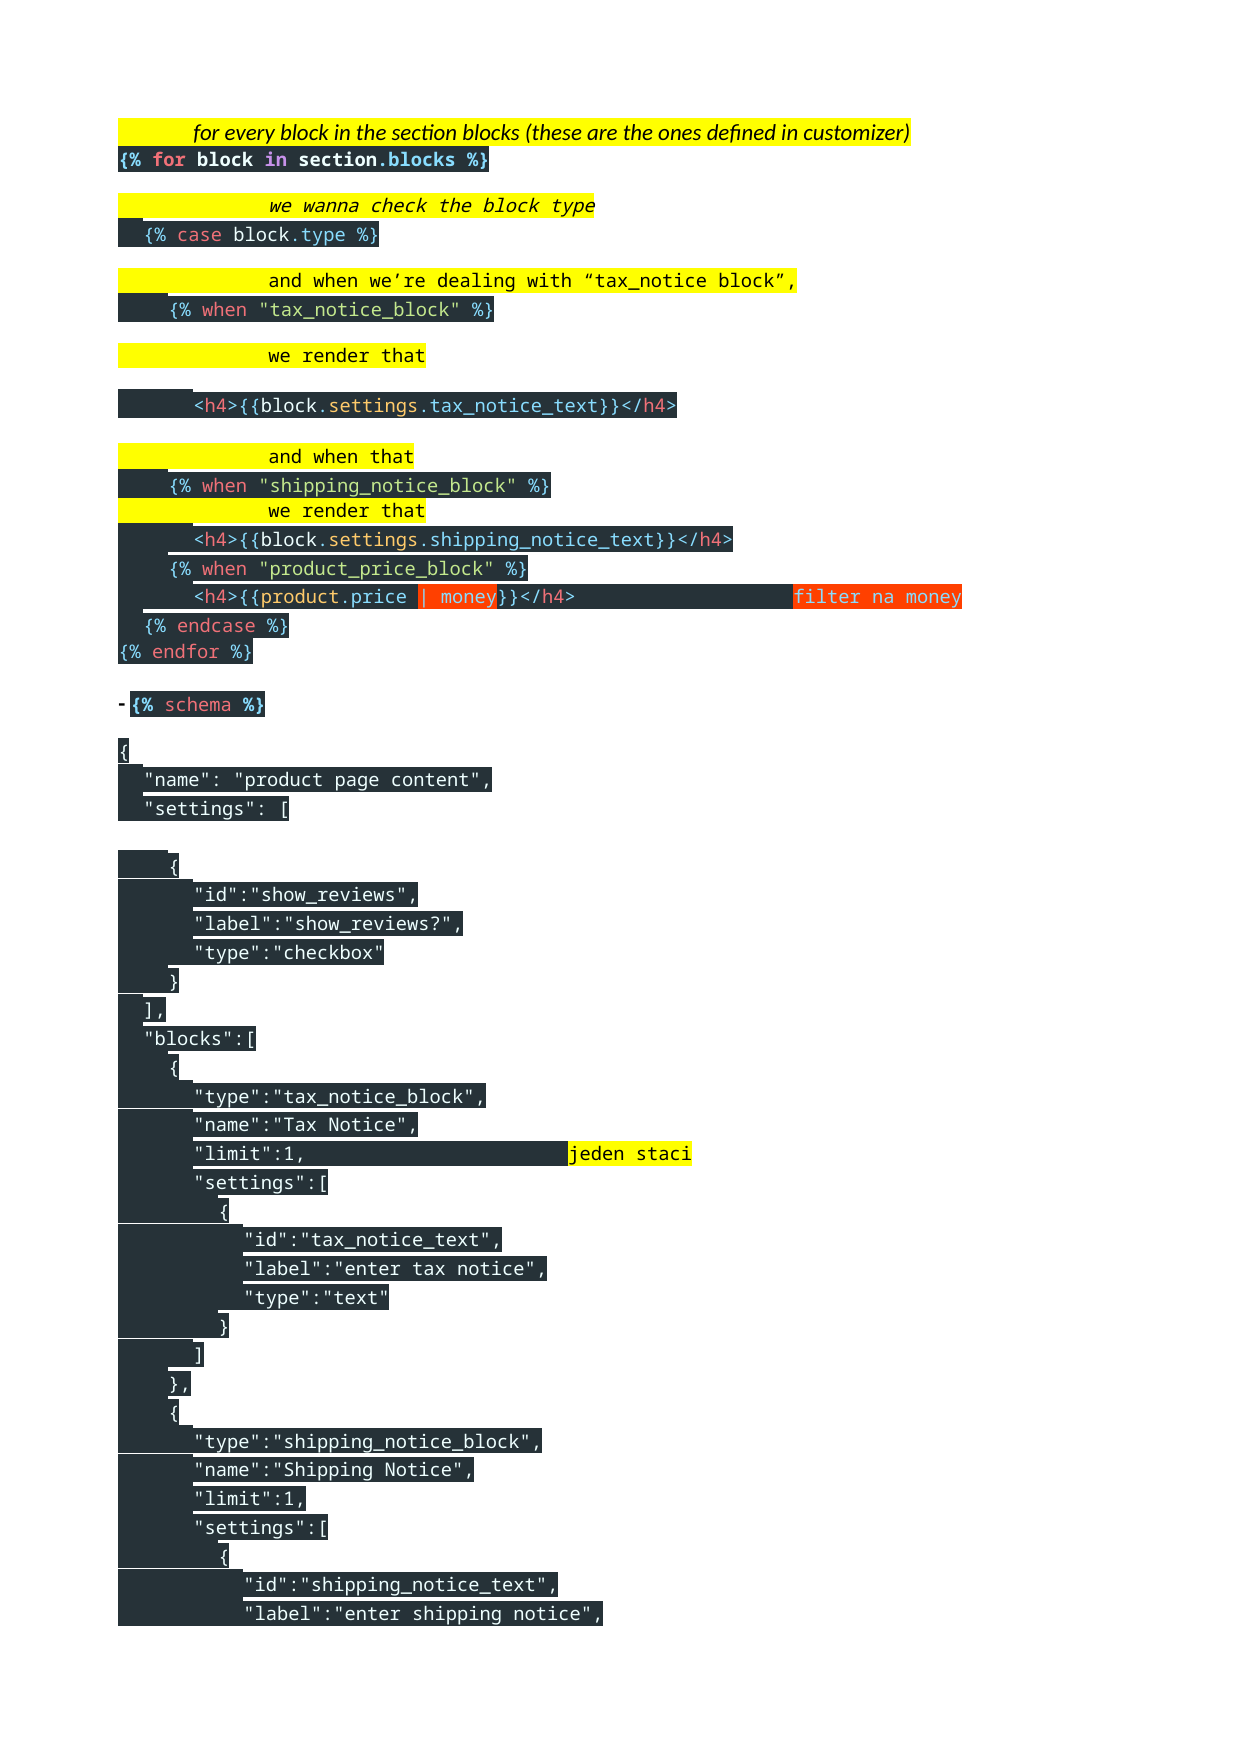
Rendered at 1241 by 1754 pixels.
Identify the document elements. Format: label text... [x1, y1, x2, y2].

text and when that [118, 443, 1122, 469]
text { [118, 738, 1122, 763]
text "label":"enter shipping notice", [118, 1597, 1122, 1626]
text "id":"shipping_notice_text", [118, 1568, 1122, 1597]
text "type":"text" [118, 1281, 1122, 1310]
text {% endfor %} [118, 638, 1122, 664]
text "settings":[ [118, 1511, 1122, 1540]
text "settings": [ [118, 792, 1122, 821]
text "id":"show_reviews", [118, 878, 1122, 907]
text - {% schema %} [118, 689, 1122, 717]
text for every block in the section blocks (these are the ones defined in customizer) {% for block in section.blocks %} [118, 118, 1122, 172]
text { [118, 1540, 1122, 1568]
text ] [118, 1338, 1122, 1367]
text "type":"tax_notice_block", [118, 1080, 1122, 1108]
text "id":"tax_notice_text", [118, 1223, 1122, 1252]
text "label":"enter tax notice", [118, 1252, 1122, 1281]
text "name":"Tax Notice", [118, 1108, 1122, 1137]
text } [118, 965, 1122, 993]
text {% when "product_price_block" %} [118, 552, 1122, 581]
text <h4>{{product.price | money}}</h4> filter na money [118, 581, 1122, 609]
text we render that [118, 498, 1122, 523]
text {% when "shipping_notice_block" %} [118, 469, 1122, 498]
text "name":"Shipping Notice", [118, 1453, 1122, 1482]
text { [118, 1051, 1122, 1080]
text "settings":[ [118, 1166, 1122, 1195]
text "limit":1, jeden staci [118, 1137, 1122, 1166]
text "type":"checkbox" [118, 936, 1122, 965]
text "type":"shipping_notice_block", [118, 1425, 1122, 1453]
text { [118, 1195, 1122, 1223]
text } [118, 1310, 1122, 1338]
text "limit":1, [118, 1482, 1122, 1511]
text "blocks":[ [118, 1022, 1122, 1051]
text {% endcase %} [118, 609, 1122, 638]
text "name": "product page content", [118, 763, 1122, 792]
text we wanna check the block type {% case block.type %} [118, 192, 1122, 247]
text { [118, 1396, 1122, 1425]
text ], [118, 993, 1122, 1022]
text <h4>{{block.settings.shipping_notice_text}}</h4> [118, 523, 1122, 552]
text { [118, 850, 1122, 878]
text and when we’re dealing with “tax_notice block”, {% when "tax_notice_block" %} [118, 268, 1122, 322]
text }, [118, 1367, 1122, 1396]
text "label":"show_reviews?", [118, 907, 1122, 936]
text we render that [118, 343, 1122, 368]
text <h4>{{block.settings.tax_notice_text}}</h4> [118, 389, 1122, 418]
